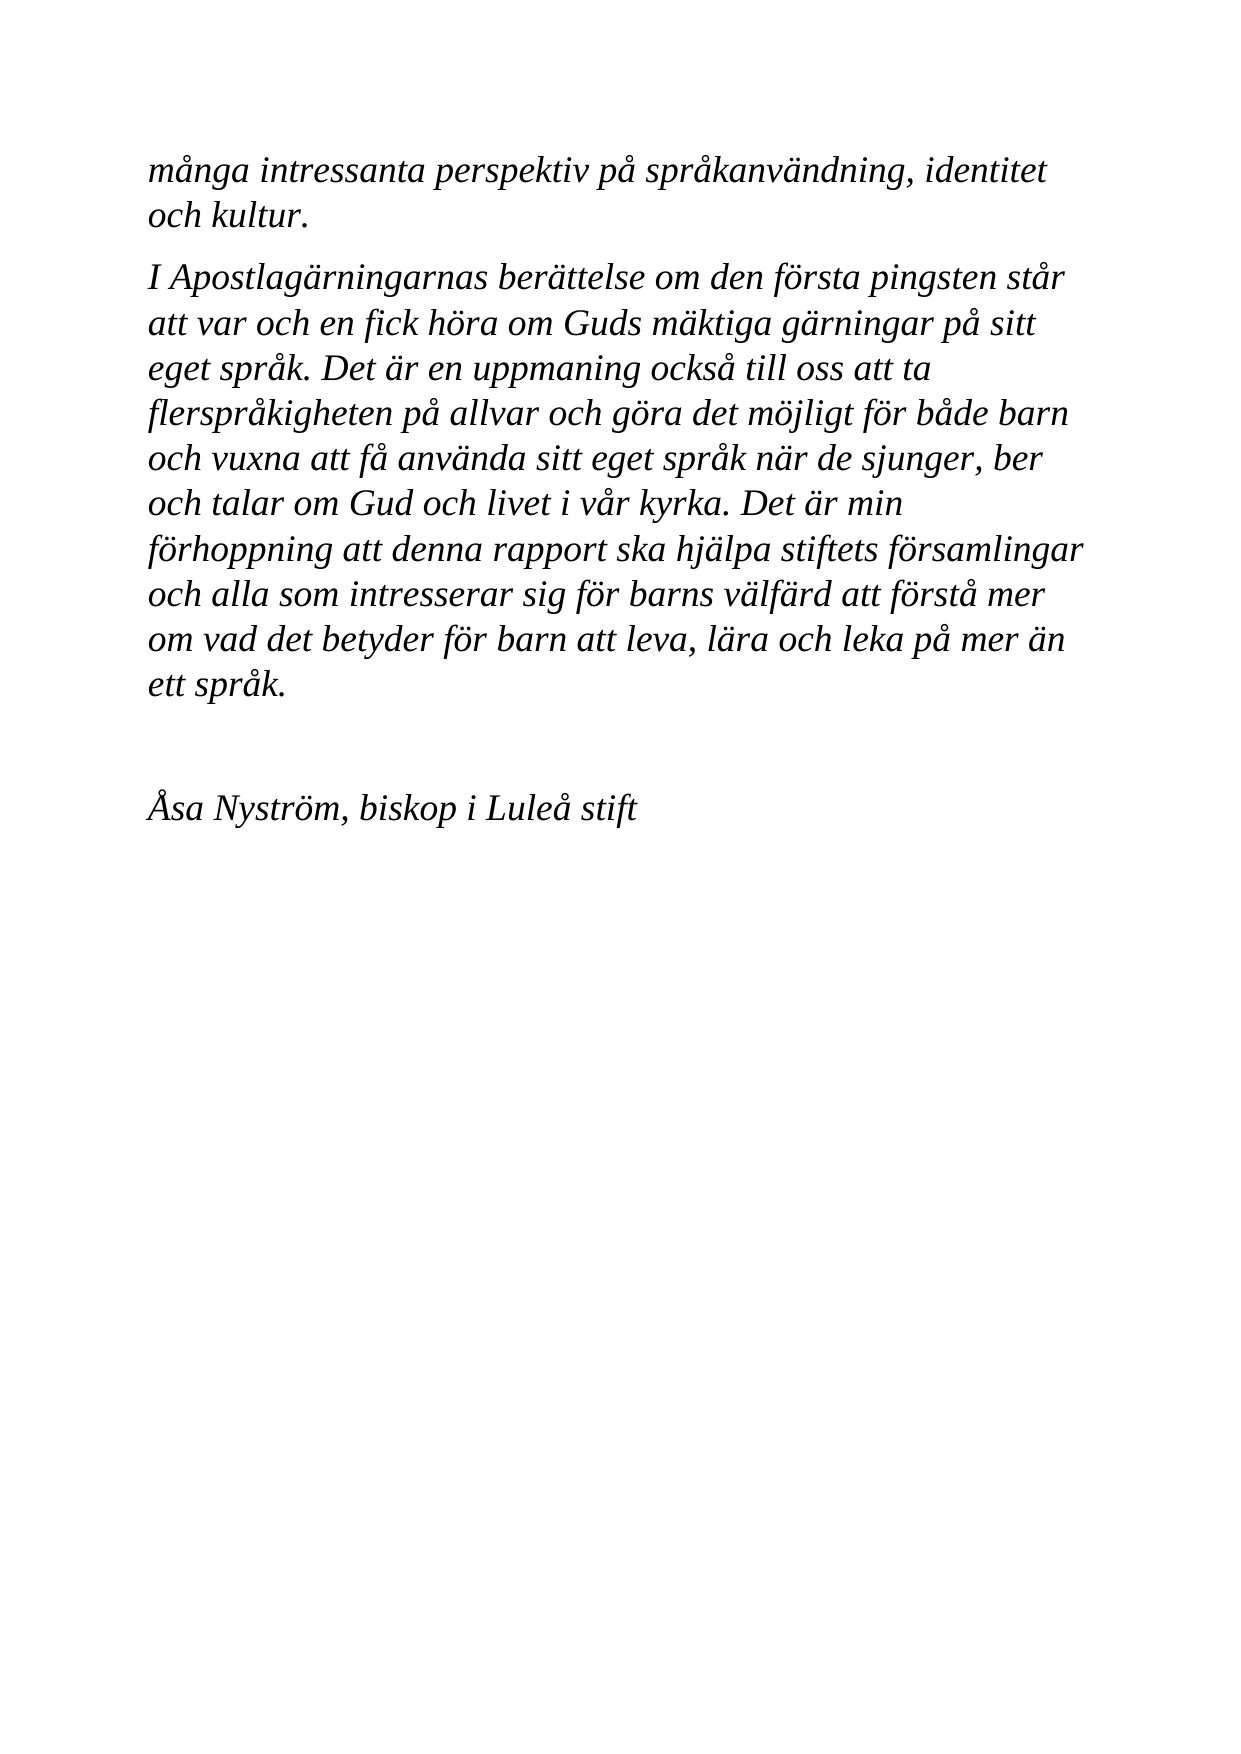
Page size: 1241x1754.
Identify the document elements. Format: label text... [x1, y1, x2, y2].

text många intressanta perspektiv på språkanvändning, identitet och kultur. [148, 148, 1093, 236]
text I Apostlagärningarnas berättelse om den första pingsten står att var och en fick höra om Guds mäktiga gärningar på sitt eget språk. Det är en uppmaning också till oss att ta flerspråkigheten på allvar och göra det möjligt för både barn och vuxna att få använda sitt eget språk när de sjunger, ber och talar om Gud och livet i vår kyrka. Det är min förhoppning att denna rapport ska hjälpa stiftets församlingar och alla som intresserar sig för barns välfärd att förstå mer om vad det betyder för barn att leva, lära och leka på mer än ett språk. [148, 255, 1093, 705]
text Åsa Nyström, biskop i Luleå stift [148, 785, 1093, 828]
